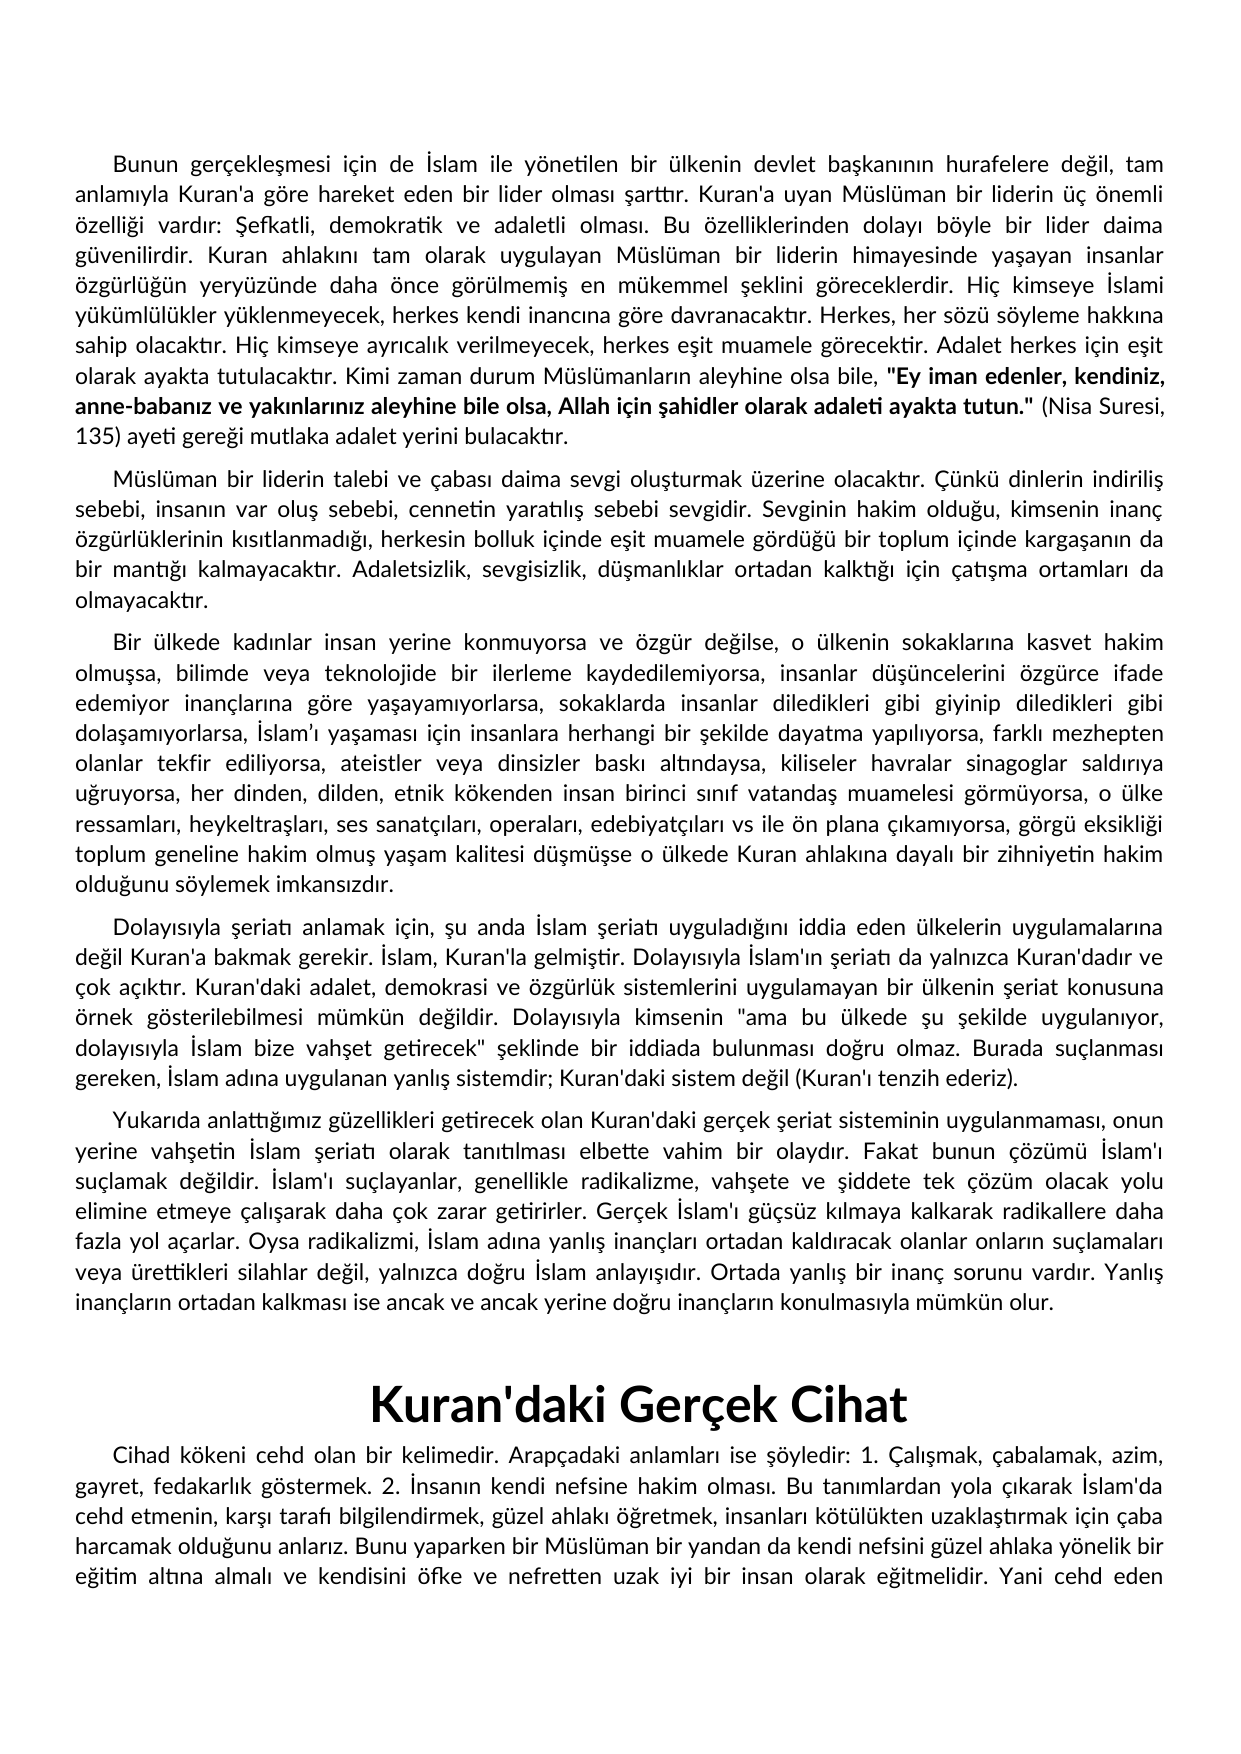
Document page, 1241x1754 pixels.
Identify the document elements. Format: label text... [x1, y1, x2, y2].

text Bir ülkede kadınlar insan yerine konmuyorsa ve özgür değilse, o ülkenin sokaklarına kasvet hakim olmuşsa, bilimde veya teknolojide bir ilerleme kaydedilemiyorsa, insanlar düşüncelerini özgürce ifade edemiyor inançlarına göre yaşayamıyorlarsa, sokaklarda insanlar diledikleri gibi giyinip diledikleri gibi dolaşamıyorlarsa, İslam’ı yaşaması için insanlara herhangi bir şekilde dayatma yapılıyorsa, farklı mezhepten olanlar tekfir ediliyorsa, ateistler veya dinsizler baskı altındaysa, kiliseler havralar sinagoglar saldırıya uğruyorsa, her dinden, dilden, etnik kökenden insan birinci sınıf vatandaş muamelesi görmüyorsa, o ülke ressamları, heykeltraşları, ses sanatçıları, operaları, edebiyatçıları vs ile ön plana çıkamıyorsa, görgü eksikliği toplum geneline hakim olmuş yaşam kalitesi düşmüşse o ülkede Kuran ahlakına dayalı bir zihniyetin hakim olduğunu söylemek imkansızdır. [75, 628, 1165, 897]
text Dolayısıyla şeriatı anlamak için, şu anda İslam şeriatı uyguladığını iddia eden ülkelerin uygulamalarına değil Kuran'a bakmak gerekir. İslam, Kuran'la gelmiştir. Dolayısıyla İslam'ın şeriatı da yalnızca Kuran'dadır ve çok açıktır. Kuran'daki adalet, demokrasi ve özgürlük sistemlerini uygulamayan bir ülkenin şeriat konusuna örnek gösterilebilmesi mümkün değildir. Dolayısıyla kimsenin "ama bu ülkede şu şekilde uygulanıyor, dolayısıyla İslam bize vahşet getirecek" şeklinde bir iddiada bulunması doğru olmaz. Burada suçlanması gereken, İslam adına uygulanan yanlış sistemdir; Kuran'daki sistem değil (Kuran'ı tenzih ederiz). [75, 912, 1165, 1091]
text Yukarıda anlattığımız güzellikleri getirecek olan Kuran'daki gerçek şeriat sisteminin uygulanmaması, onun yerine vahşetin İslam şeriatı olarak tanıtılması elbette vahim bir olaydır. Fakat bunun çözümü İslam'ı suçlamak değildir. İslam'ı suçlayanlar, genellikle radikalizme, vahşete ve şiddete tek çözüm olacak yolu elimine etmeye çalışarak daha çok zarar getirirler. Gerçek İslam'ı güçsüz kılmaya kalkarak radikallere daha fazla yol açarlar. Oysa radikalizmi, İslam adına yanlış inançları ortadan kaldıracak olanlar onların suçlamaları veya ürettikleri silahlar değil, yalnızca doğru İslam anlayışıdır. Ortada yanlış bir inanç sorunu vardır. Yanlış inançların ortadan kalkması ise ancak ve ancak yerine doğru inançların konulmasıyla mümkün olur. [75, 1106, 1165, 1315]
text Cihad kökeni cehd olan bir kelimedir. Arapçadaki anlamları ise şöyledir: 1. Çalışmak, çabalamak, azim, gayret, fedakarlık göstermek. 2. İnsanın kendi nefsine hakim olması. Bu tanımlardan yola çıkarak İslam'da cehd etmenin, karşı tarafı bilgilendirmek, güzel ahlakı öğretmek, insanları kötülükten uzaklaştırmak için çaba harcamak olduğunu anlarız. Bunu yaparken bir Müslüman bir yandan da kendi nefsini güzel ahlaka yönelik bir eğitim altına almalı ve kendisini öfke ve nefretten uzak iyi bir insan olarak eğitmelidir. Yani cehd eden [75, 1441, 1165, 1589]
text Bunun gerçekleşmesi için de İslam ile yönetilen bir ülkenin devlet başkanının hurafelere değil, tam anlamıyla Kuran'a göre hareket eden bir lider olması şarttır. Kuran'a uyan Müslüman bir liderin üç önemli özelliği vardır: Şefkatli, demokratik ve adaletli olması. Bu özelliklerinden dolayı böyle bir lider daima güvenilirdir. Kuran ahlakını tam olarak uygulayan Müslüman bir liderin himayesinde yaşayan insanlar özgürlüğün yeryüzünde daha önce görülmemiş en mükemmel şeklini göreceklerdir. Hiç kimseye İslami yükümlülükler yüklenmeyecek, herkes kendi inancına göre davranacaktır. Herkes, her sözü söyleme hakkına sahip olacaktır. Hiç kimseye ayrıcalık verilmeyecek, herkes eşit muamele görecektir. Adalet herkes için eşit olarak ayakta tutulacaktır. Kimi zaman durum Müslümanların aleyhine olsa bile, "Ey iman edenler, kendiniz, anne-babanız ve yakınlarınız aleyhine bile olsa, Allah için şahidler olarak adaleti ayakta tutun." (Nisa Suresi, 135) ayeti gereği mutlaka adalet yerini bulacaktır. [75, 150, 1165, 449]
subtitle Kuran'daki Gerçek Cihat [112, 1373, 1165, 1433]
text Müslüman bir liderin talebi ve çabası daima sevgi oluşturmak üzerine olacaktır. Çünkü dinlerin indiriliş sebebi, insanın var oluş sebebi, cennetin yaratılış sebebi sevgidir. Sevginin hakim olduğu, kimsenin inanç özgürlüklerinin kısıtlanmadığı, herkesin bolluk içinde eşit muamele gördüğü bir toplum içinde kargaşanın da bir mantığı kalmayacaktır. Adaletsizlik, sevgisizlik, düşmanlıklar ortadan kalktığı için çatışma ortamları da olmayacaktır. [75, 464, 1165, 613]
